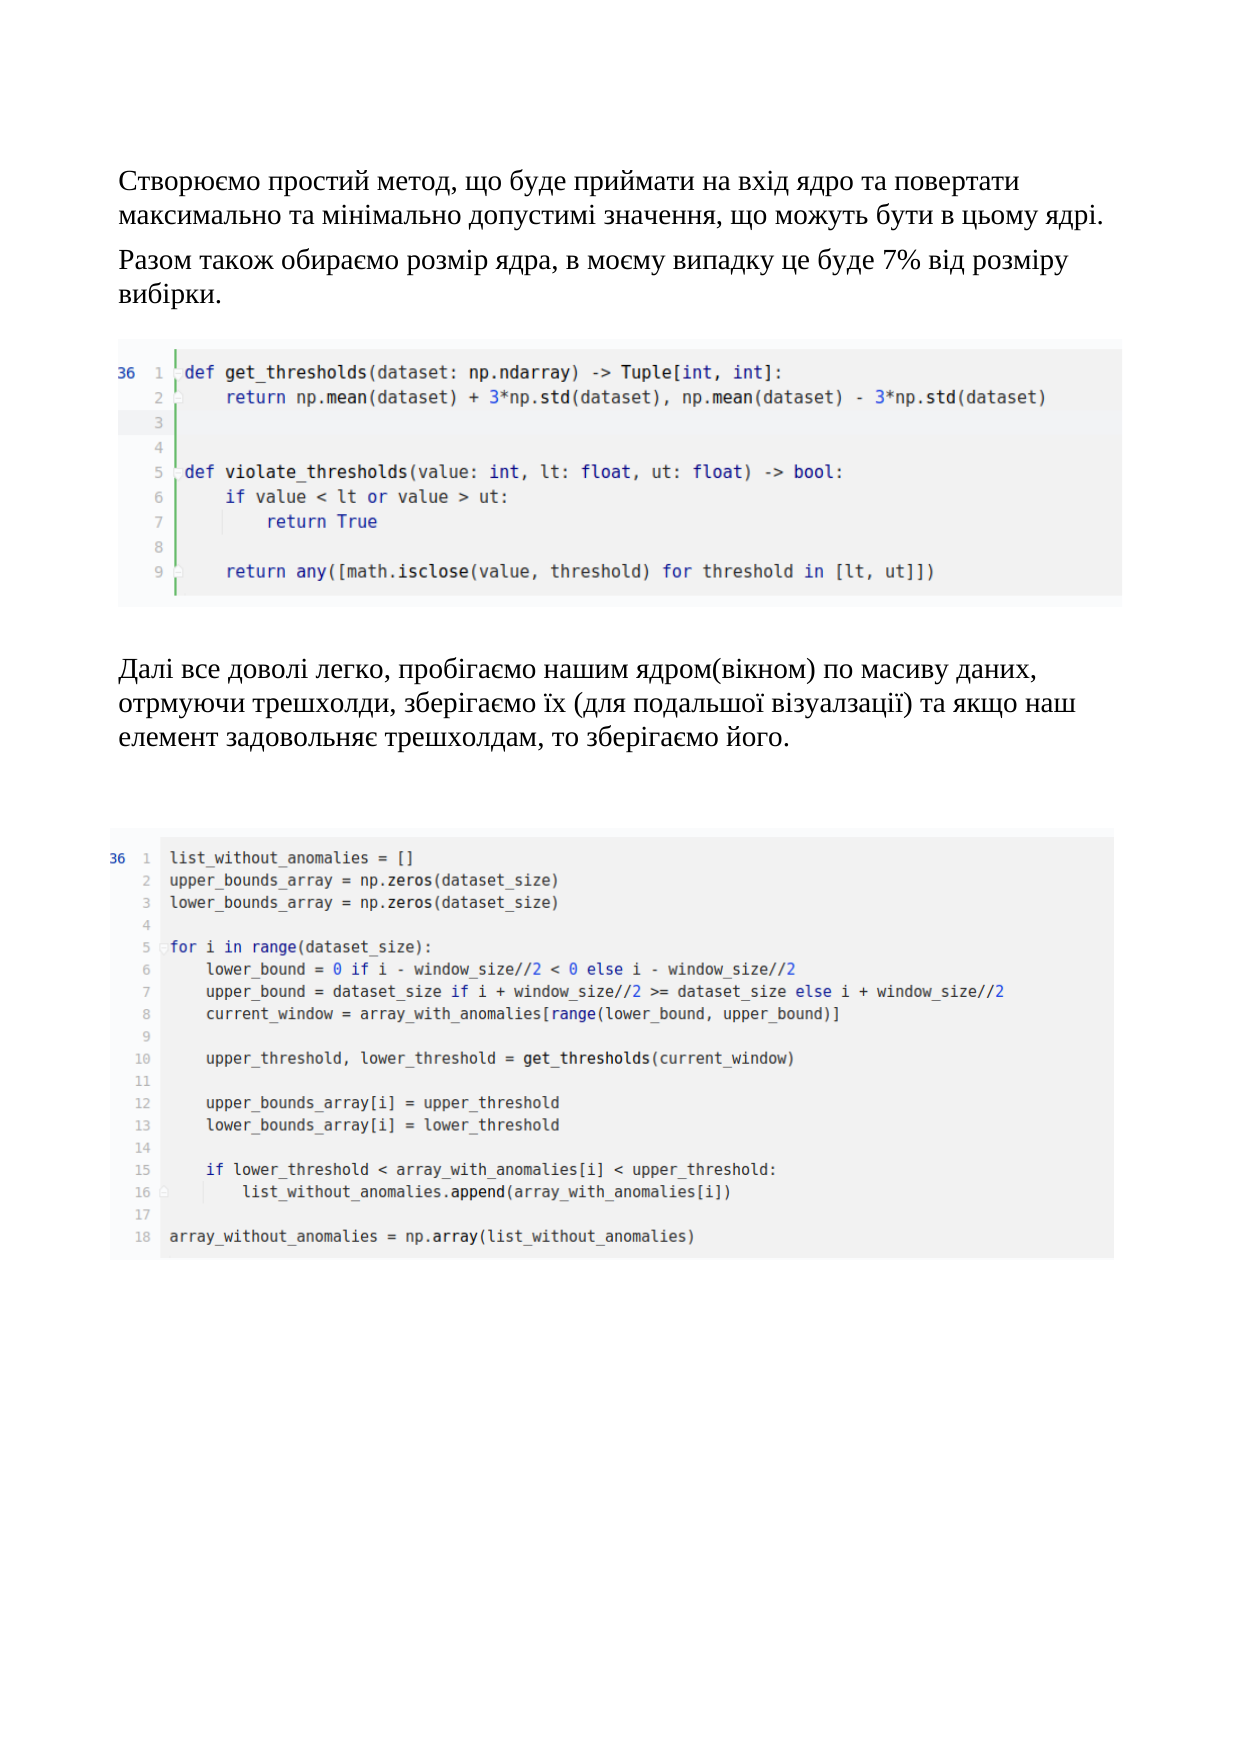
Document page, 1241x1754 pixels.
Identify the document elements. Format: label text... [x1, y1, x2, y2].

text Створюємо простий метод, що буде приймати на вхід ядро та повертати максимально та мінімально допустимі значення, що можуть бути в цьому ядрі. [118, 163, 1122, 231]
picture [110, 828, 1114, 1260]
text Далі все доволі легко, пробігаємо нашим ядром(вікном) по масиву даних, отрмуючи трешхолди, зберігаємо їх (для подальшої візуалзації) та якщо наш елемент задовольняє трешхолдам, то зберігаємо його. [118, 652, 1122, 752]
text Разом також обираємо розмір ядра, в моєму випадку це буде 7% від розміру вибірки. [118, 242, 1122, 333]
text [118, 1417, 1122, 1618]
picture [118, 339, 1123, 607]
